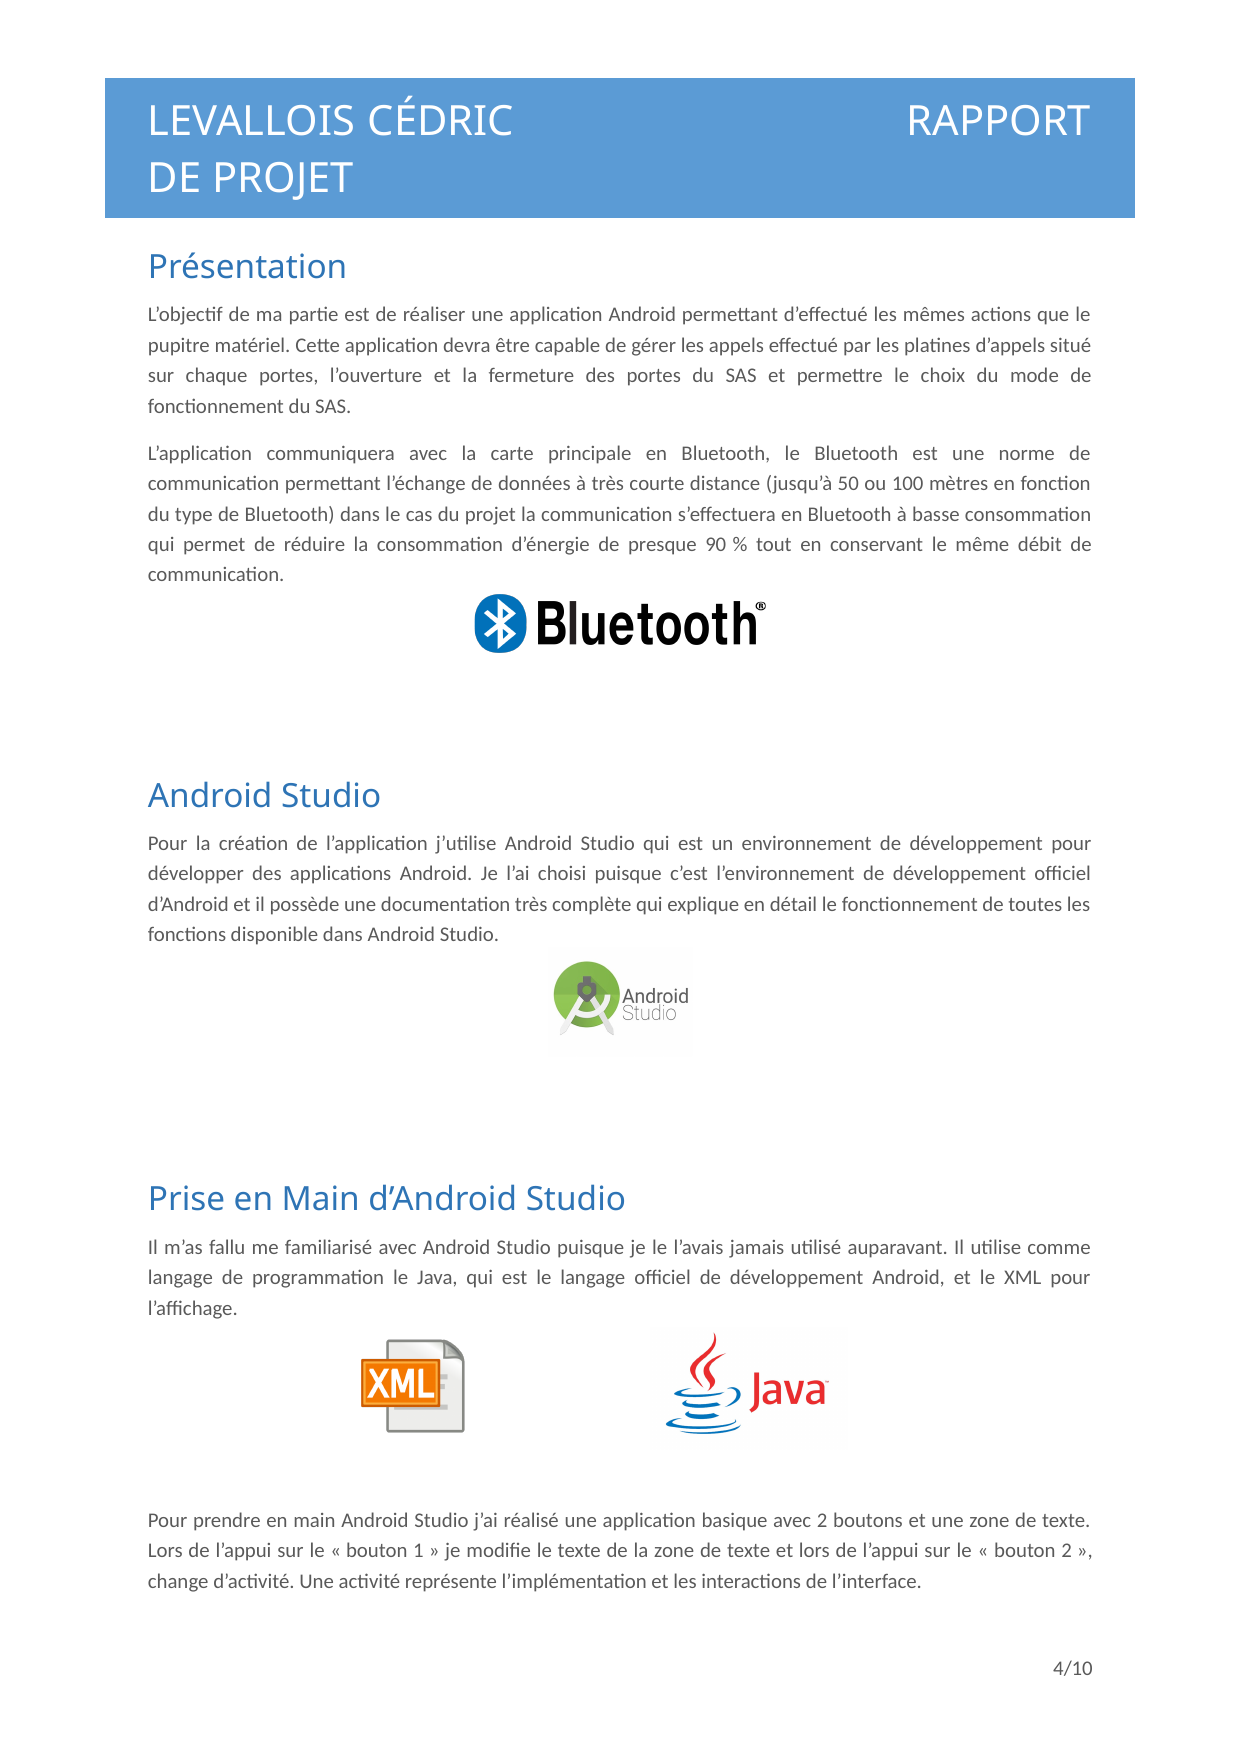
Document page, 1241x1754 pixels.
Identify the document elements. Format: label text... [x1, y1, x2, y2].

picture [359, 1333, 465, 1439]
picture [649, 1327, 849, 1450]
text Il m’as fallu me familiarisé avec Android Studio puisque je le l’avais jamais utilisé auparavant. Il utilise comme langage de programmation le Java, qui est le langage officiel de développement Android, et le XML pour l’affichage. [148, 1234, 1093, 1320]
subtitle Prise en Main d’Android Studio [148, 1175, 1093, 1221]
text L’objectif de ma partie est de réaliser une application Android permettant d’effectué les mêmes actions que le pupitre matériel. Cette application devra être capable de gérer les appels effectué par les platines d’appels situé sur chaque portes, l’ouverture et la fermeture des portes du SAS et permettre le choix du mode de fonctionnement du SAS. [148, 302, 1093, 418]
picture [547, 947, 693, 1057]
text Pour prendre en main Android Studio j’ai réalisé une application basique avec 2 boutons et une zone de texte. Lors de l’appui sur le « bouton 1 » je modifie le texte de la zone de texte et lors de l’appui sur le « bouton 2 », change d’activité. Une activité représente l’implémentation et les interactions de l’interface. [148, 1507, 1093, 1593]
subtitle Présentation [148, 243, 1093, 288]
subtitle Android Studio [148, 771, 1093, 817]
picture [474, 594, 766, 653]
text Pour la création de l’application j’utilise Android Studio qui est un environnement de développement pour développer des applications Android. Je l’ai choisi puisque c’est l’environnement de développement officiel d’Android et il possède une documentation très complète qui explique en détail le fonctionnement de toutes les fonctions disponible dans Android Studio. [148, 830, 1093, 947]
text L’application communiquera avec la carte principale en Bluetooth, le Bluetooth est une norme de communication permettant l’échange de données à très courte distance (jusqu’à 50 ou 100 mètres en fonction du type de Bluetooth) dans le cas du projet la communication s’effectuera en Bluetooth à basse consommation qui permet de réduire la consommation d’énergie de presque 90 % tout en conservant le même débit de communication. [148, 440, 1093, 587]
